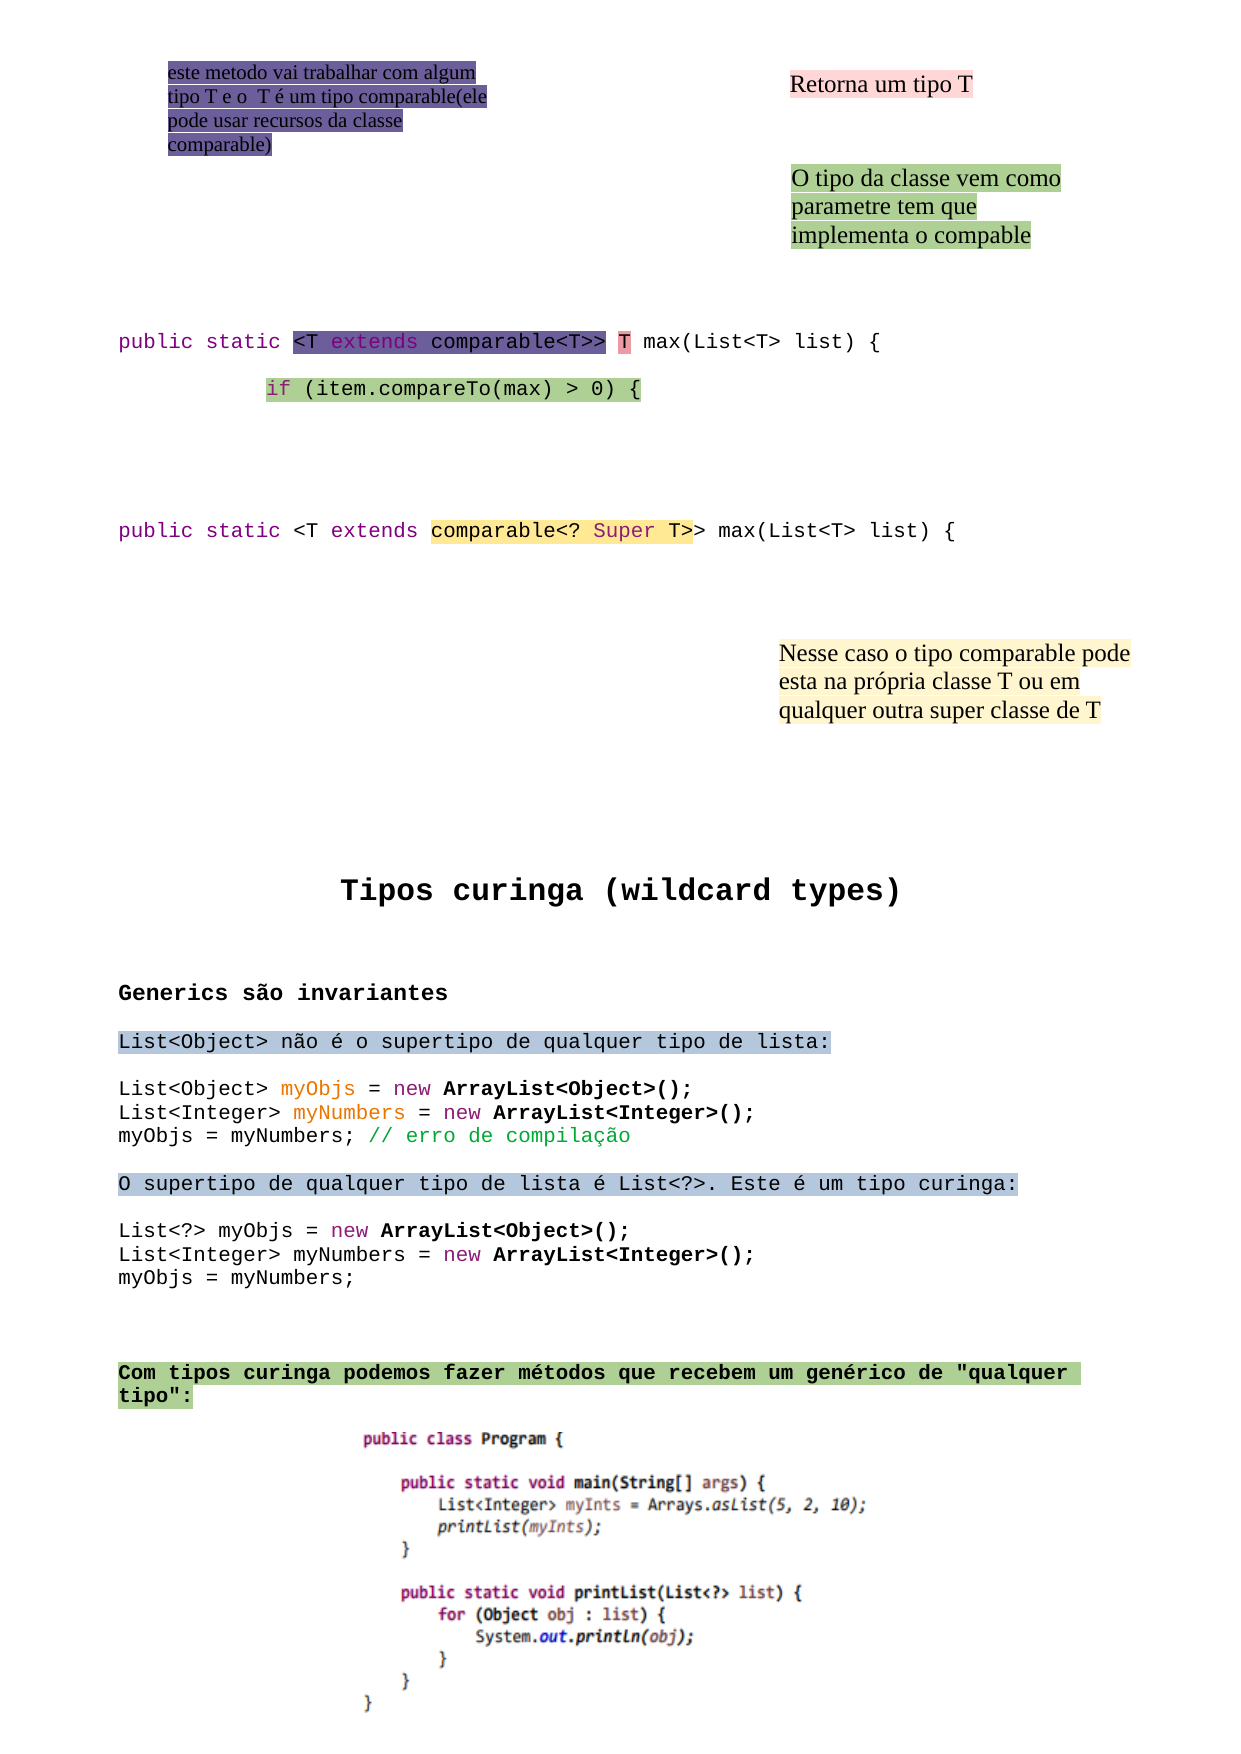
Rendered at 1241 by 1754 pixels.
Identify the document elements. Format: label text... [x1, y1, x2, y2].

text public static <T extends comparable<T>> T max(List<T> list) { [118, 331, 1122, 354]
text O supertipo de qualquer tipo de lista é List<?>. Este é um tipo curinga: [118, 1173, 1122, 1196]
text List<Integer> myNumbers = new ArrayList<Integer>(); [118, 1243, 1122, 1267]
text myObjs = myNumbers; // erro de compilação [118, 1125, 1122, 1149]
text public static <T extends comparable<? Super T>> max(List<T> list) { [118, 520, 1122, 544]
text Tipos curinga (wildcard types) [118, 875, 1122, 910]
text List<Integer> myNumbers = new ArrayList<Integer>(); [118, 1102, 1122, 1125]
text List<Object> não é o supertipo de qualquer tipo de lista: [118, 1031, 1122, 1054]
text List<?> myObjs = new ArrayList<Object>(); [118, 1220, 1122, 1243]
text List<Object> myObjs = new ArrayList<Object>(); [118, 1078, 1122, 1102]
text if (item.compareTo(max) > 0) { [118, 378, 1122, 402]
text Com tipos curinga podemos fazer métodos que recebem um genérico de "qualquer tipo": [118, 1362, 1122, 1409]
text Generics são invariantes [118, 981, 1122, 1007]
picture [362, 1432, 878, 1724]
text myObjs = myNumbers; [118, 1267, 1122, 1291]
